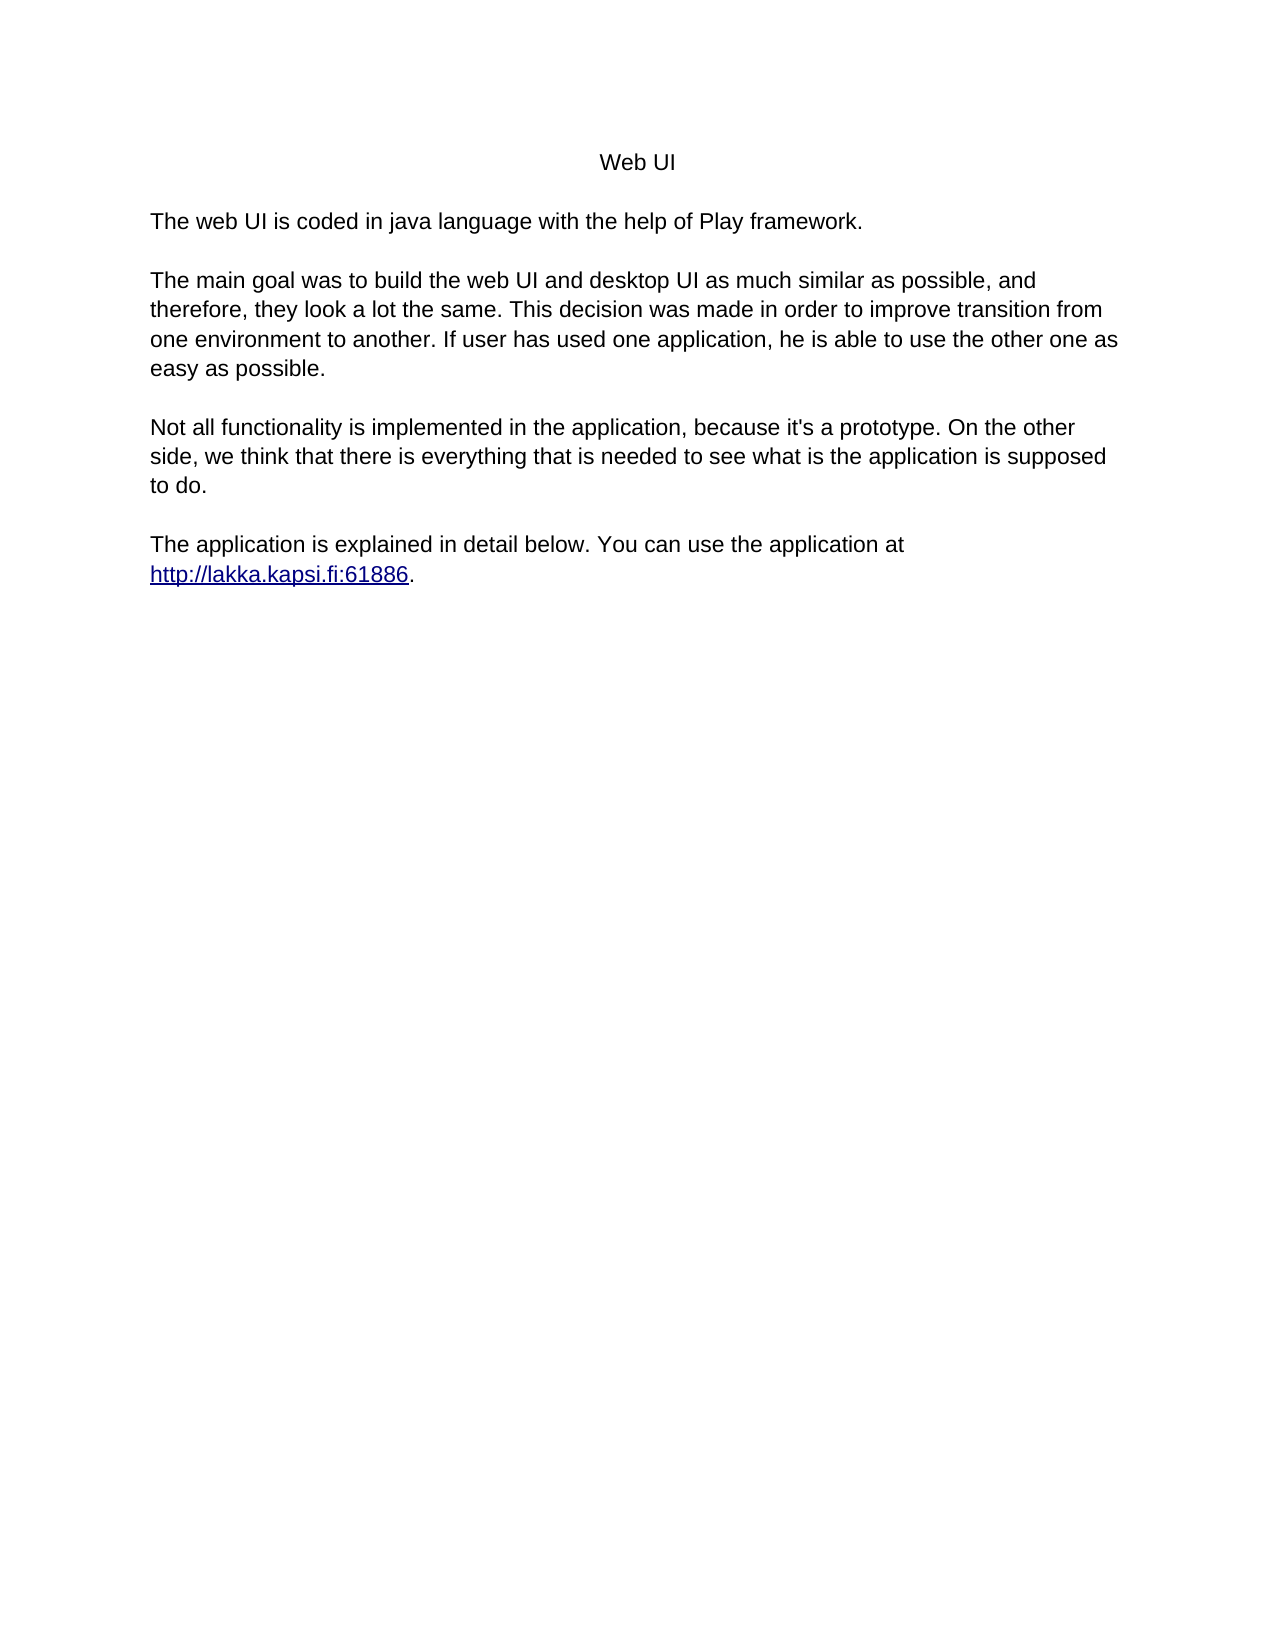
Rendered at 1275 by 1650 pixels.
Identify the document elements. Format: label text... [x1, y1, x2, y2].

text The application is explained in detail below. You can use the application at http://lakka.kapsi.fi:61886. [150, 532, 1125, 587]
text The web UI is coded in java language with the help of Play framework. [150, 209, 1125, 234]
text Not all functionality is implemented in the application, because it's a prototype. On the other side, we think that there is everything that is needed to see what is the application is supposed to do. [150, 414, 1125, 499]
text The main goal was to build the web UI and desktop UI as much similar as possible, and therefore, they look a lot the same. This decision was made in order to improve transition from one environment to another. If user has used one application, he is able to use the other one as easy as possible. [150, 267, 1125, 381]
text Web UI [150, 150, 1125, 176]
